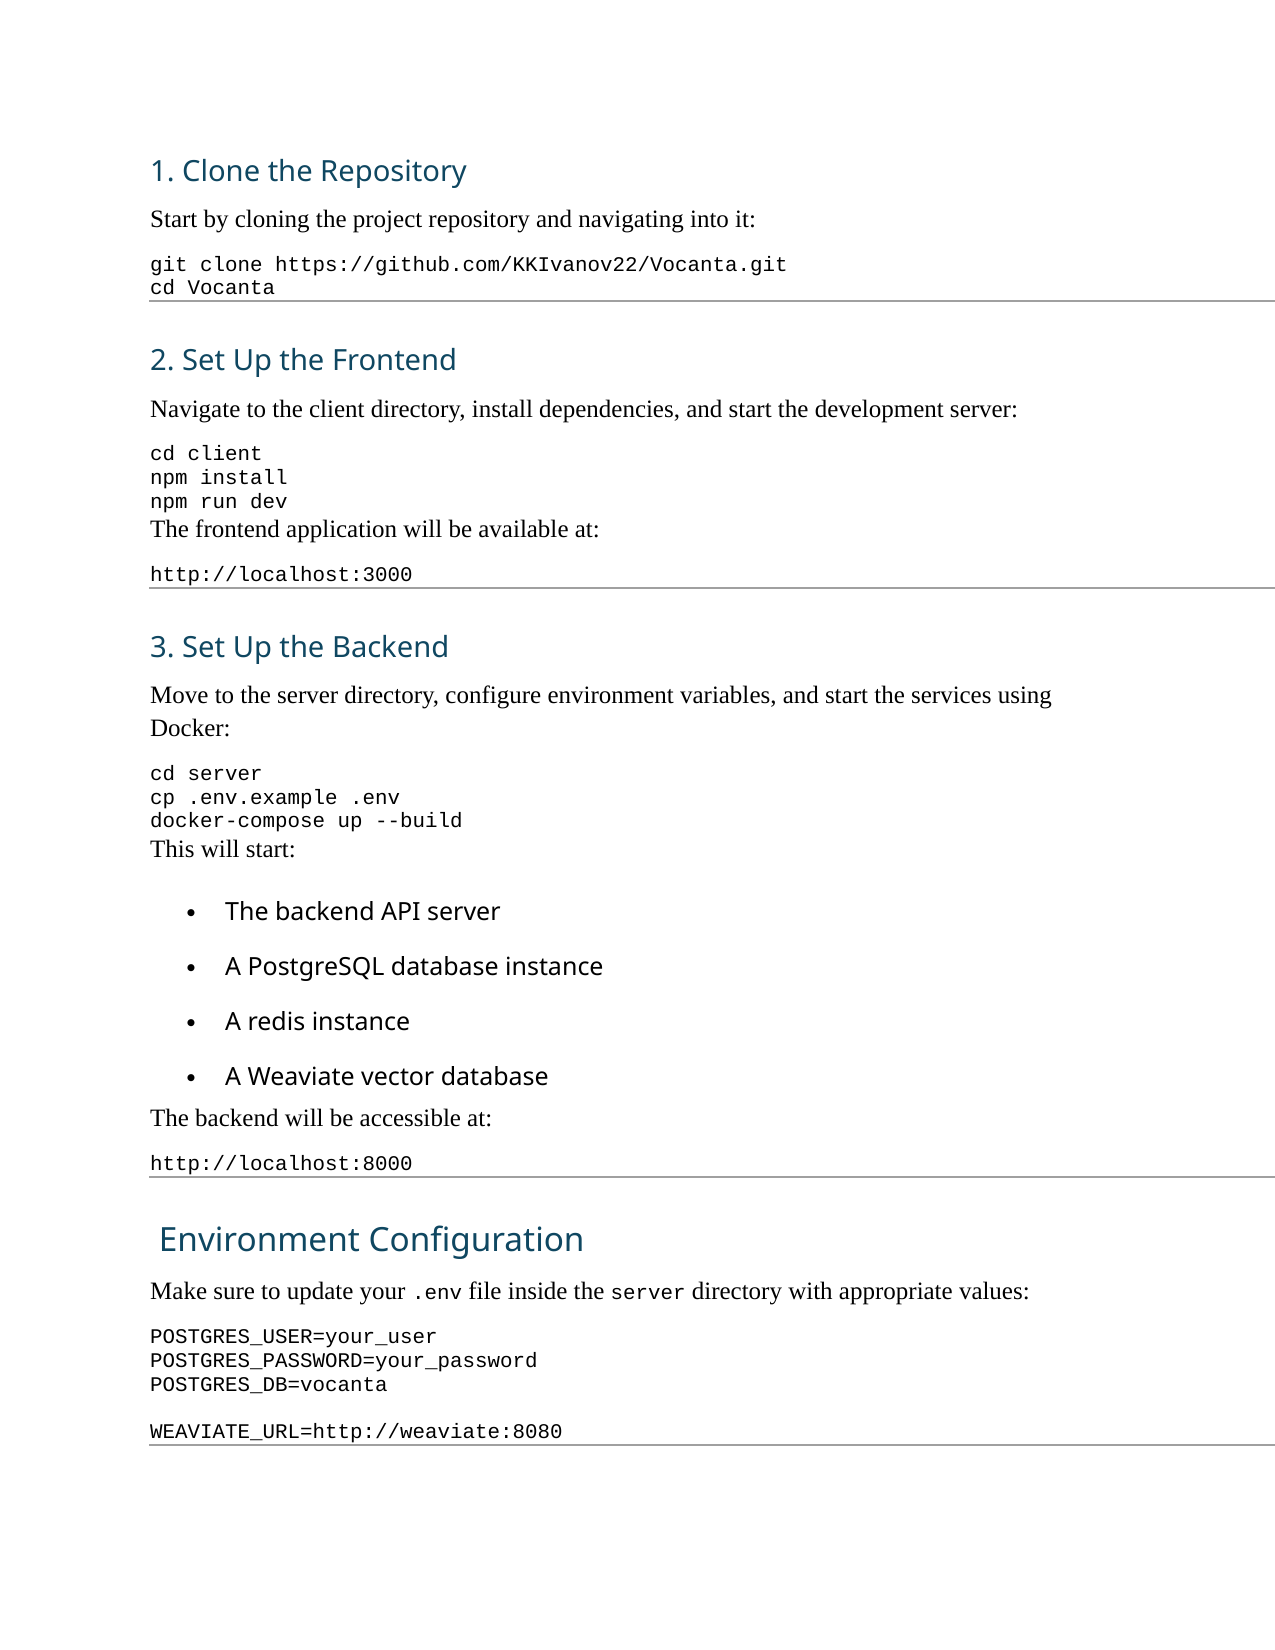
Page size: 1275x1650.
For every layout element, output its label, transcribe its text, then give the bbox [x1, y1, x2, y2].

text http://localhost:8000 [150, 1153, 1125, 1176]
subtitle 2. Set Up the Frontend [150, 340, 1125, 379]
text git clone https://github.com/KKIvanov22/Vocanta.git cd Vocanta [150, 254, 1125, 300]
text The frontend application will be available at: [150, 514, 1125, 543]
text Start by cloning the project repository and navigating into it: [150, 204, 1125, 233]
list A Weaviate vector database [187, 1059, 1125, 1093]
text Move to the server directory, configure environment variables, and start the services using Docker: [150, 680, 1125, 742]
text http://localhost:3000 [150, 564, 1125, 587]
list A PostgreSQL database instance [187, 949, 1125, 983]
text This will start: [150, 834, 1125, 863]
text The backend will be accessible at: [150, 1103, 1125, 1132]
text cd server cp .env.example .env docker-compose up --build [150, 763, 1125, 834]
subtitle 1. Clone the Repository [150, 150, 1125, 190]
subtitle 3. Set Up the Backend [150, 626, 1125, 666]
text Navigate to the client directory, install dependencies, and start the development server: [150, 394, 1125, 422]
text cd client npm install npm run dev [150, 443, 1125, 514]
subtitle Environment Configuration [150, 1215, 1125, 1261]
list A redis instance [187, 1004, 1125, 1038]
text Make sure to update your .env file inside the server directory with appropriate values: [150, 1276, 1125, 1305]
list The backend API server [187, 894, 1125, 928]
text POSTGRES_USER=your_user POSTGRES_PASSWORD=your_password POSTGRES_DB=vocanta WEAVIATE_URL=http://weaviate:8080 [150, 1326, 1125, 1444]
